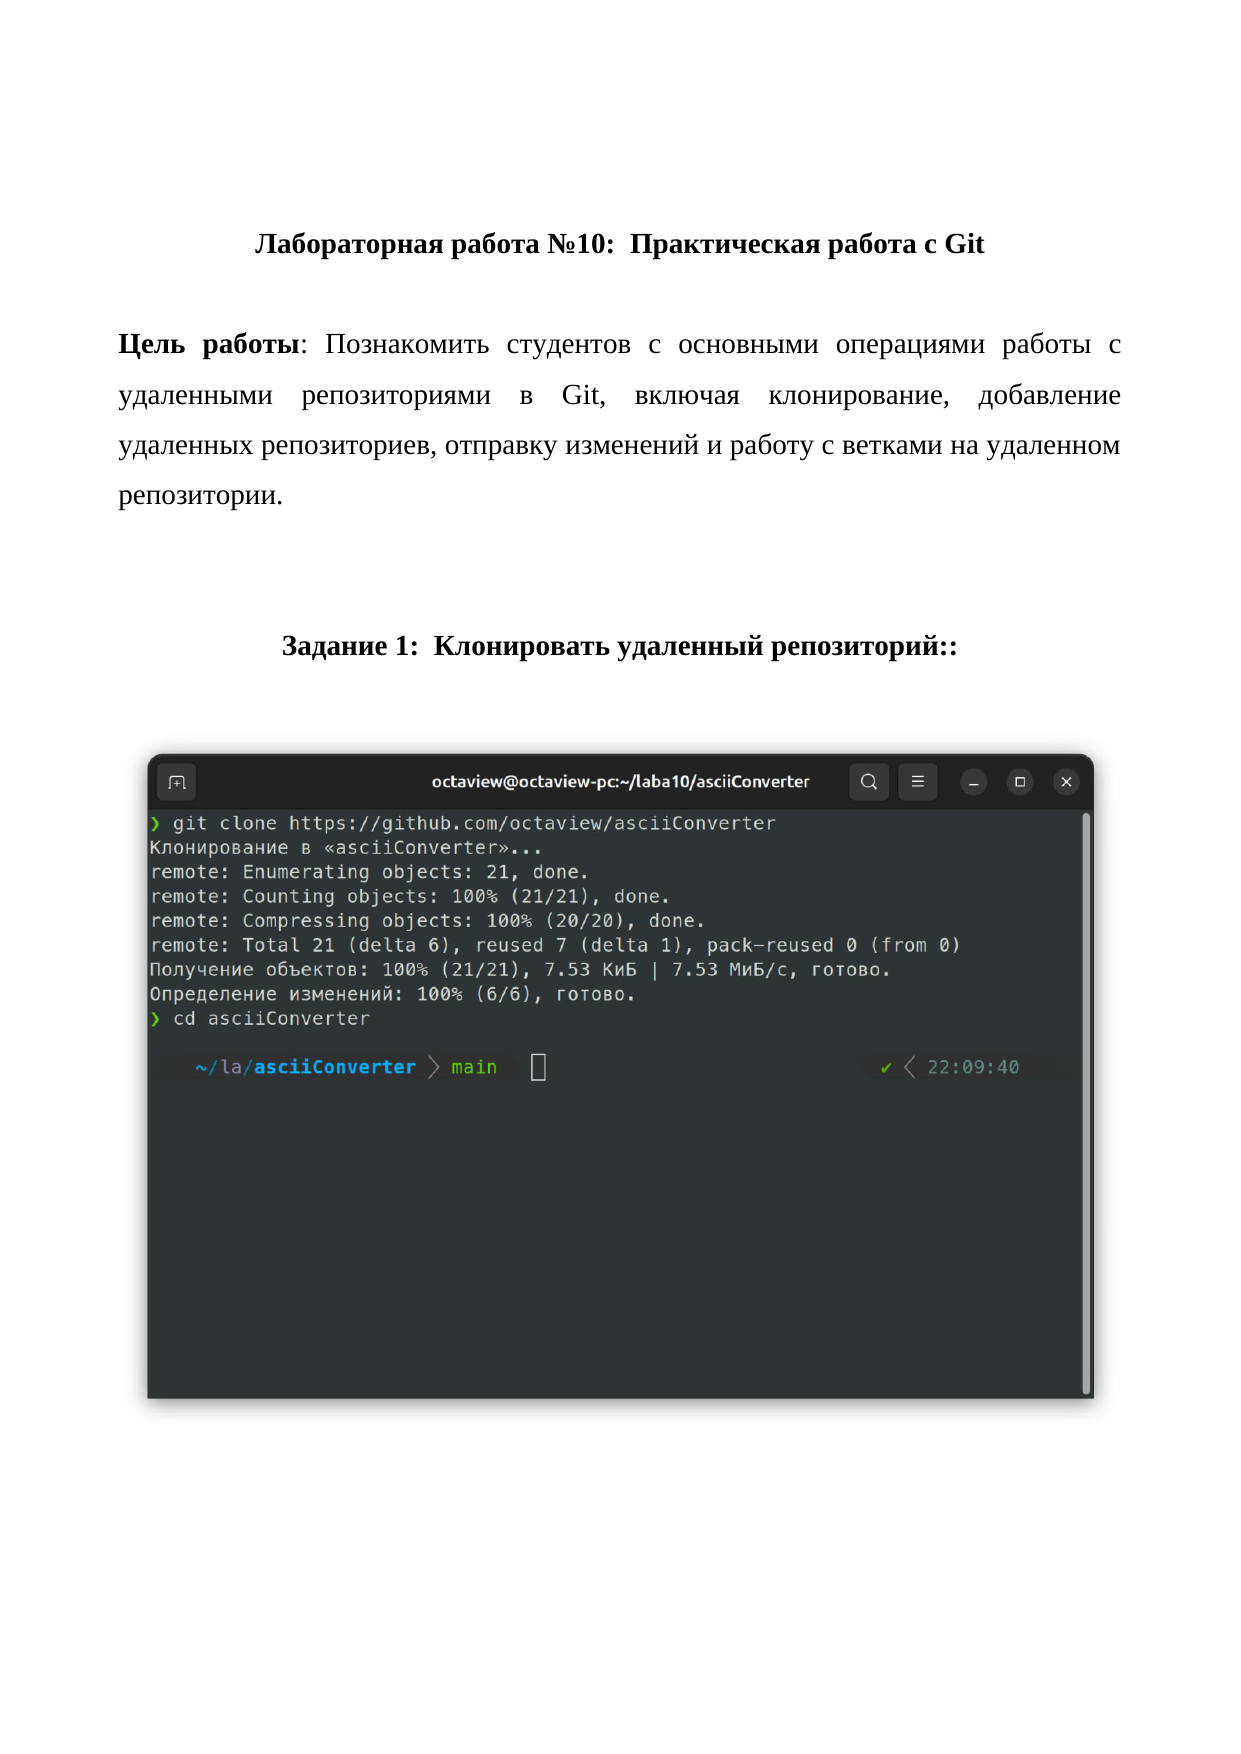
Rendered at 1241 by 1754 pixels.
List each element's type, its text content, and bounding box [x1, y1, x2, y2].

subtitle Лабораторная работа №10: Практическая работа с Git [118, 226, 1122, 259]
text Цель работы: Познакомить студентов с основными операциями работы с удаленными репозиториями в Git, включая клонирование, добавление удаленных репозиториев, отправку изменений и работу с ветками на удаленном репозитории. [118, 326, 1122, 511]
subtitle Задание 1: Клонировать удаленный репозиторий:: [118, 628, 1122, 662]
picture [118, 728, 1123, 1431]
